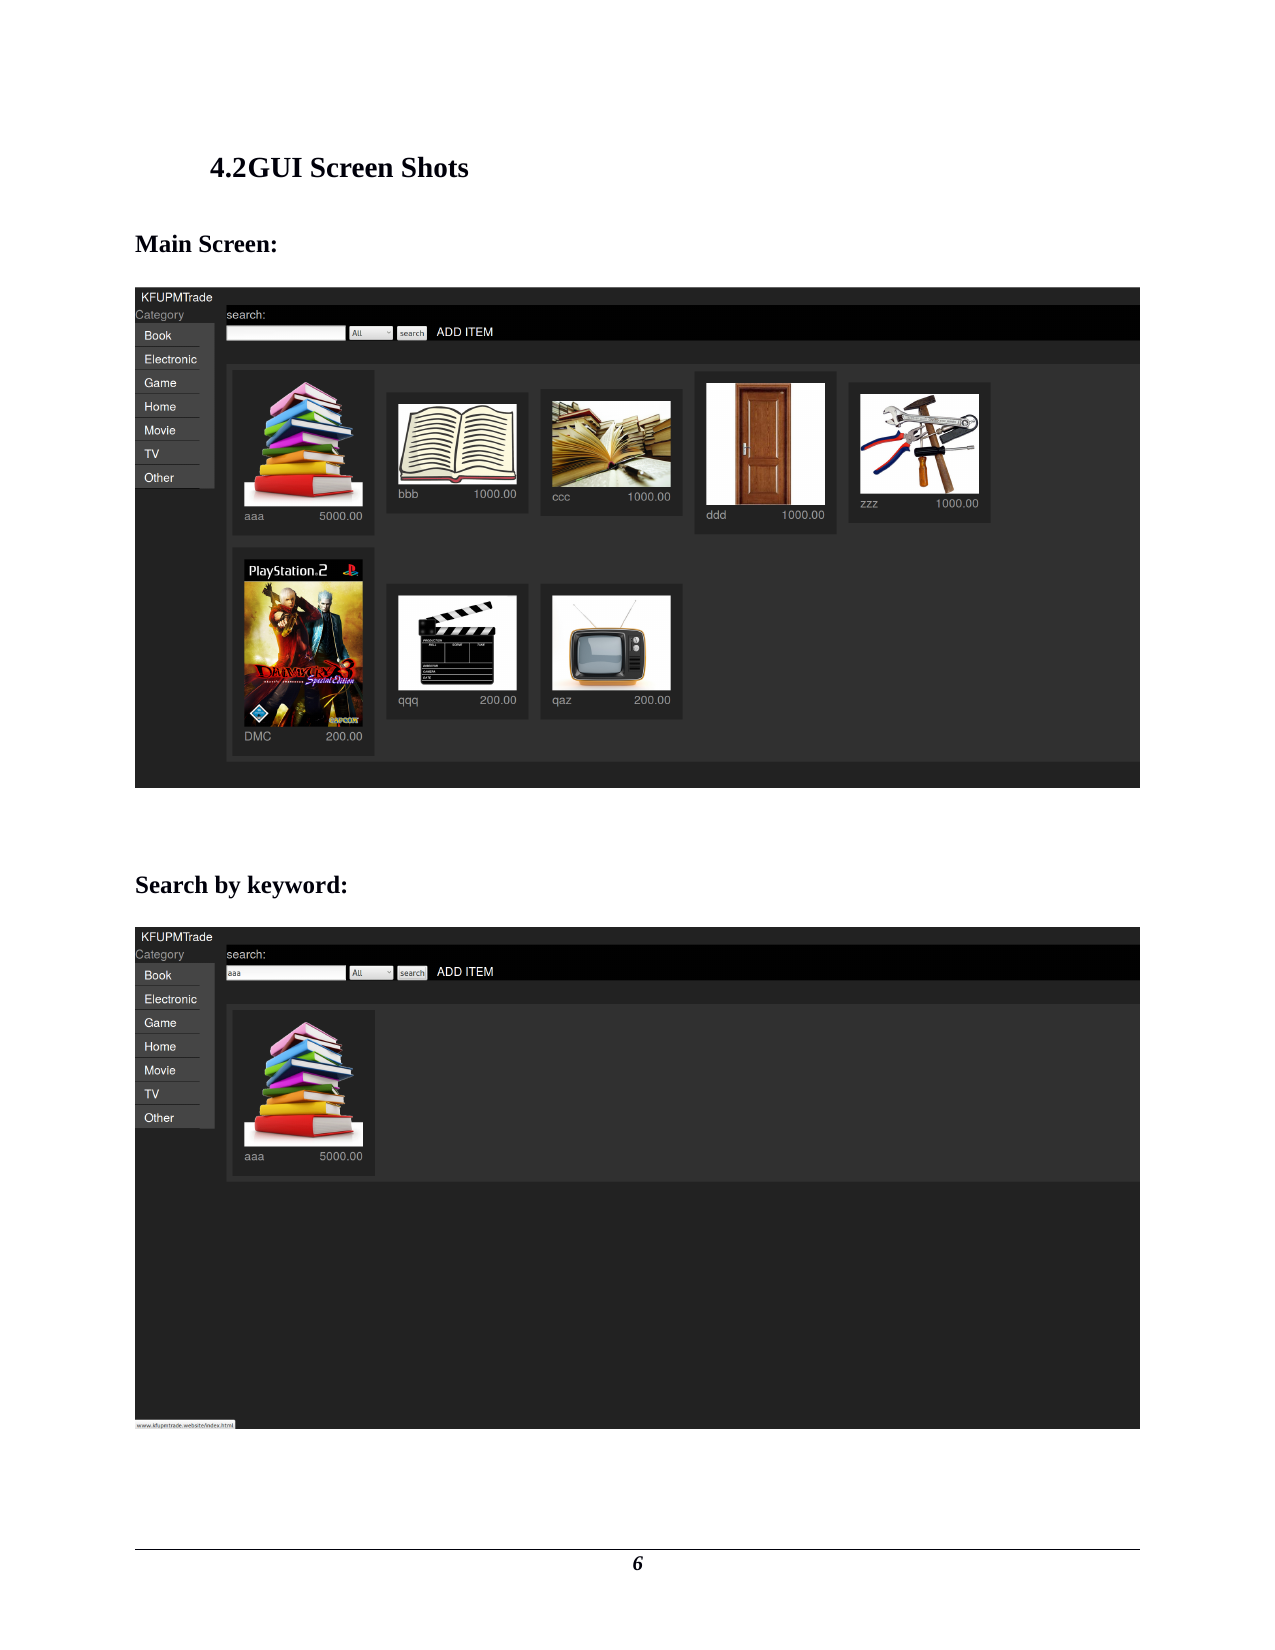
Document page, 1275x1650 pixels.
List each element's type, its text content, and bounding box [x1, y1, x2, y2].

subtitle GUI Screen Shots [210, 150, 1140, 183]
picture [135, 287, 1140, 788]
picture [135, 927, 1140, 1429]
subtitle Search by keyword: [135, 870, 1140, 898]
subtitle Main Screen: [135, 229, 1140, 258]
